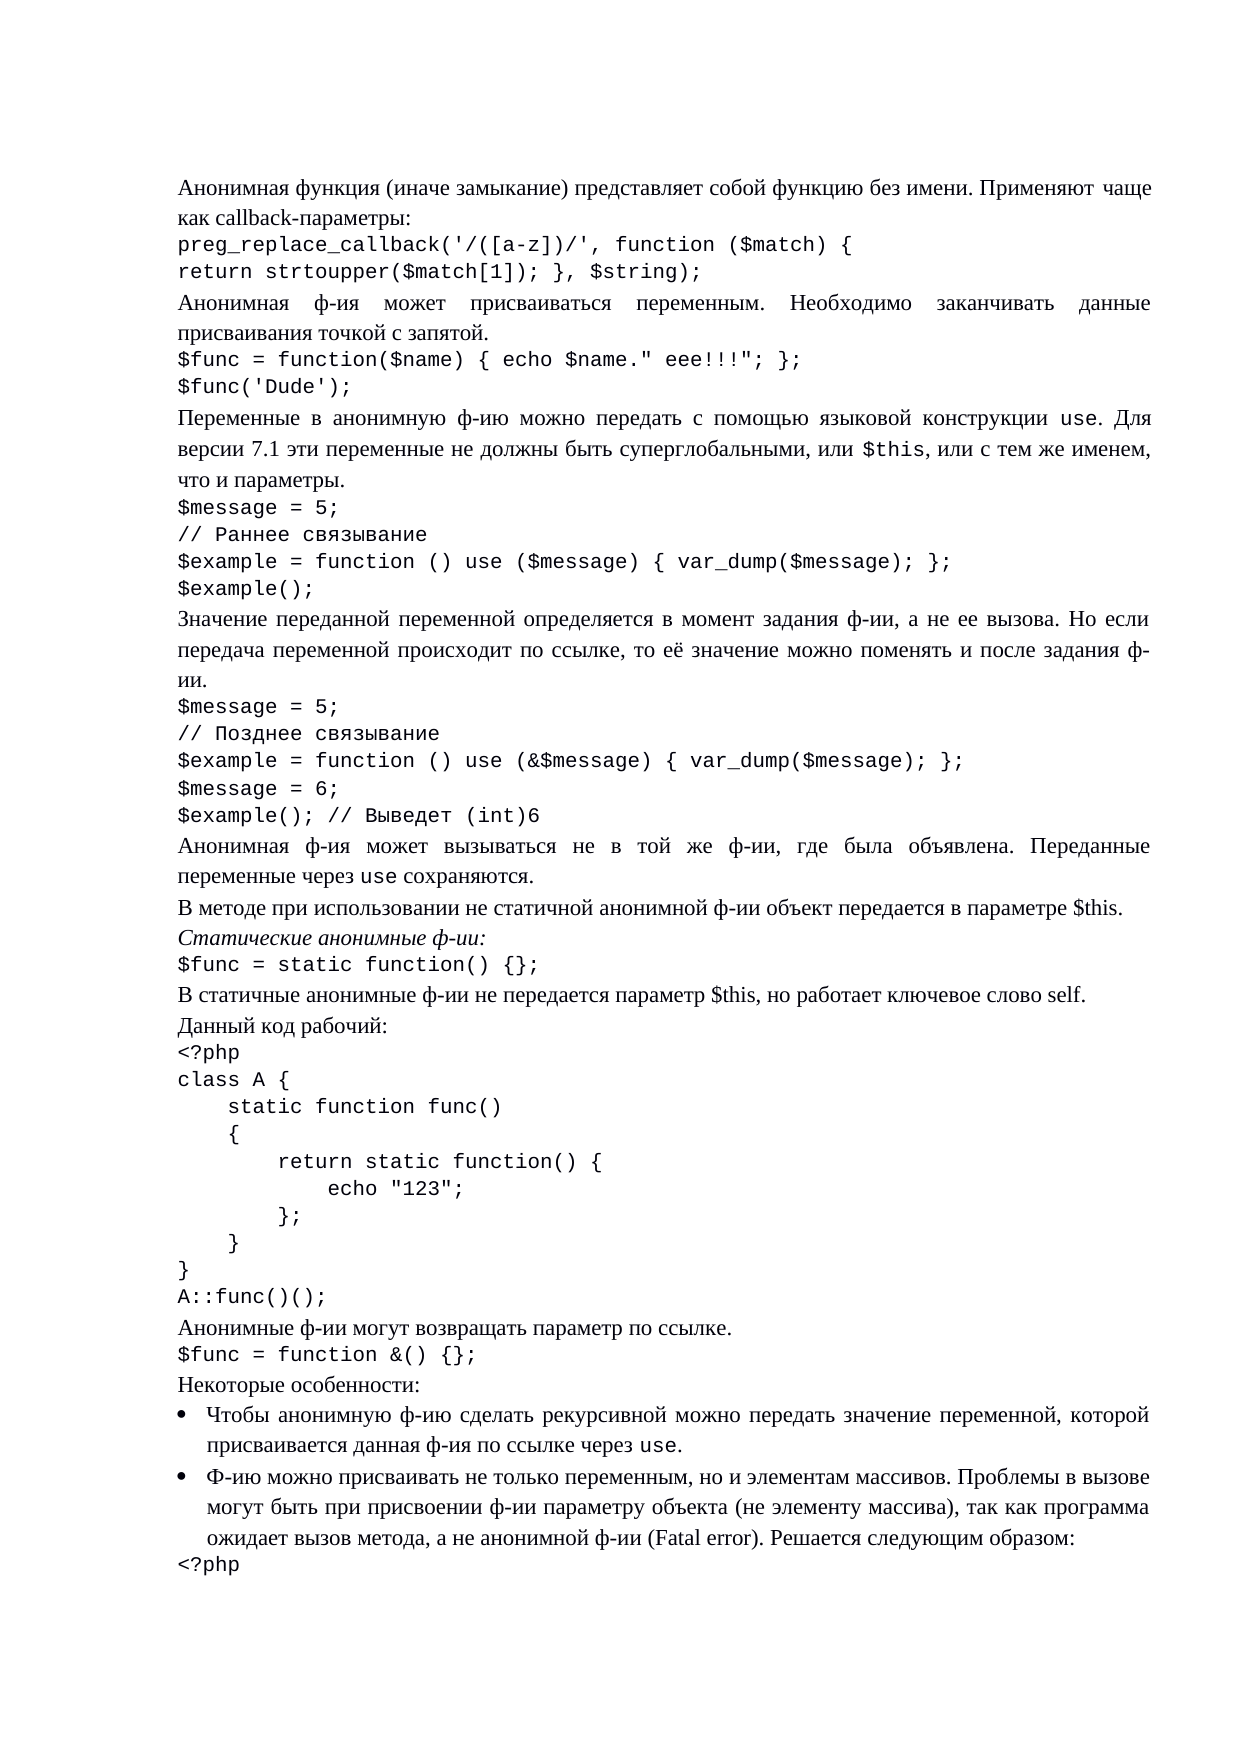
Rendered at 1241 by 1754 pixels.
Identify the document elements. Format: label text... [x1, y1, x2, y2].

text preg_replace_callback('/([a-z])/', function ($match) { [177, 234, 1152, 258]
text $example = function () use ($message) { var_dump($message); }; [177, 551, 1152, 575]
text Анонимная ф-ия может присваиваться переменным. Необходимо заканчивать данные присваивания точкой с запятой. [177, 289, 1152, 345]
text $example(); [177, 578, 1152, 602]
text Данный код рабочий: [177, 1012, 1152, 1038]
text $func = function($name) { echo $name." eee!!!"; }; [177, 349, 1152, 373]
text Анонимная ф-ия может вызываться не в той же ф-ии, где была объявлена. Переданные переменные через use сохраняются. [177, 832, 1152, 890]
text return strtoupper($match[1]); }, $string); [177, 262, 1152, 285]
text $message = 5; [177, 696, 1152, 720]
text $func('Dude'); [177, 376, 1152, 400]
text return static function() { [177, 1151, 1152, 1174]
text В статичные анонимные ф-ии не передается параметр $this, но работает ключевое слово self. [177, 981, 1152, 1008]
text <?php [177, 1554, 1152, 1577]
text $example = function () use (&$message) { var_dump($message); }; [177, 750, 1152, 774]
text $message = 5; [177, 497, 1152, 520]
text // Позднее связывание [177, 723, 1152, 747]
text $func = static function() {}; [177, 954, 1152, 978]
text } [177, 1259, 1152, 1283]
text }; [177, 1205, 1152, 1229]
list Ф-ию можно присваивать не только переменным, но и элементам массивов. Проблемы в вызове могут быть при присвоении ф-ии параметру объекта (не элементу массива), так как программа ожидает вызов метода, а не анонимной ф-ии (Fatal error). Решается следующим образом: [177, 1463, 1152, 1550]
text } [177, 1232, 1152, 1256]
text Анонимная функция (иначе замыкание) представляет собой функцию без имени. Применяют чаще как callback-параметры: [177, 174, 1152, 231]
text <?php [177, 1042, 1152, 1066]
text Переменные в анонимную ф-ию можно передать с помощью языковой конструкции use. Для версии 7.1 эти переменные не должны быть суперглобальными, или $this, или с тем же именем, что и параметры. [177, 403, 1152, 493]
text $message = 6; [177, 778, 1152, 801]
text Значение переданной переменной определяется в момент задания ф-ии, а не ее вызова. Но если передача переменной происходит по ссылке, то её значение можно поменять и после задания ф-ии. [177, 605, 1152, 692]
list Чтобы анонимную ф-ию сделать рекурсивной можно передать значение переменной, которой присваивается данная ф-ия по ссылке через use. [177, 1401, 1152, 1459]
text static function func() [177, 1096, 1152, 1120]
text $func = function &() {}; [177, 1344, 1152, 1368]
text A::func()(); [177, 1287, 1152, 1310]
text // Раннее связывание [177, 524, 1152, 547]
text $example(); // Выведет (int)6 [177, 805, 1152, 828]
text Анонимные ф-ии могут возвращать параметр по ссылке. [177, 1314, 1152, 1340]
text echo "123"; [177, 1178, 1152, 1201]
text class A { [177, 1069, 1152, 1093]
text В методе при использовании не статичной анонимной ф-ии объект передается в параметре $this. [177, 894, 1152, 920]
text { [177, 1123, 1152, 1147]
text Некоторые особенности: [177, 1371, 1152, 1397]
text Статические анонимные ф-ии: [177, 924, 1152, 950]
